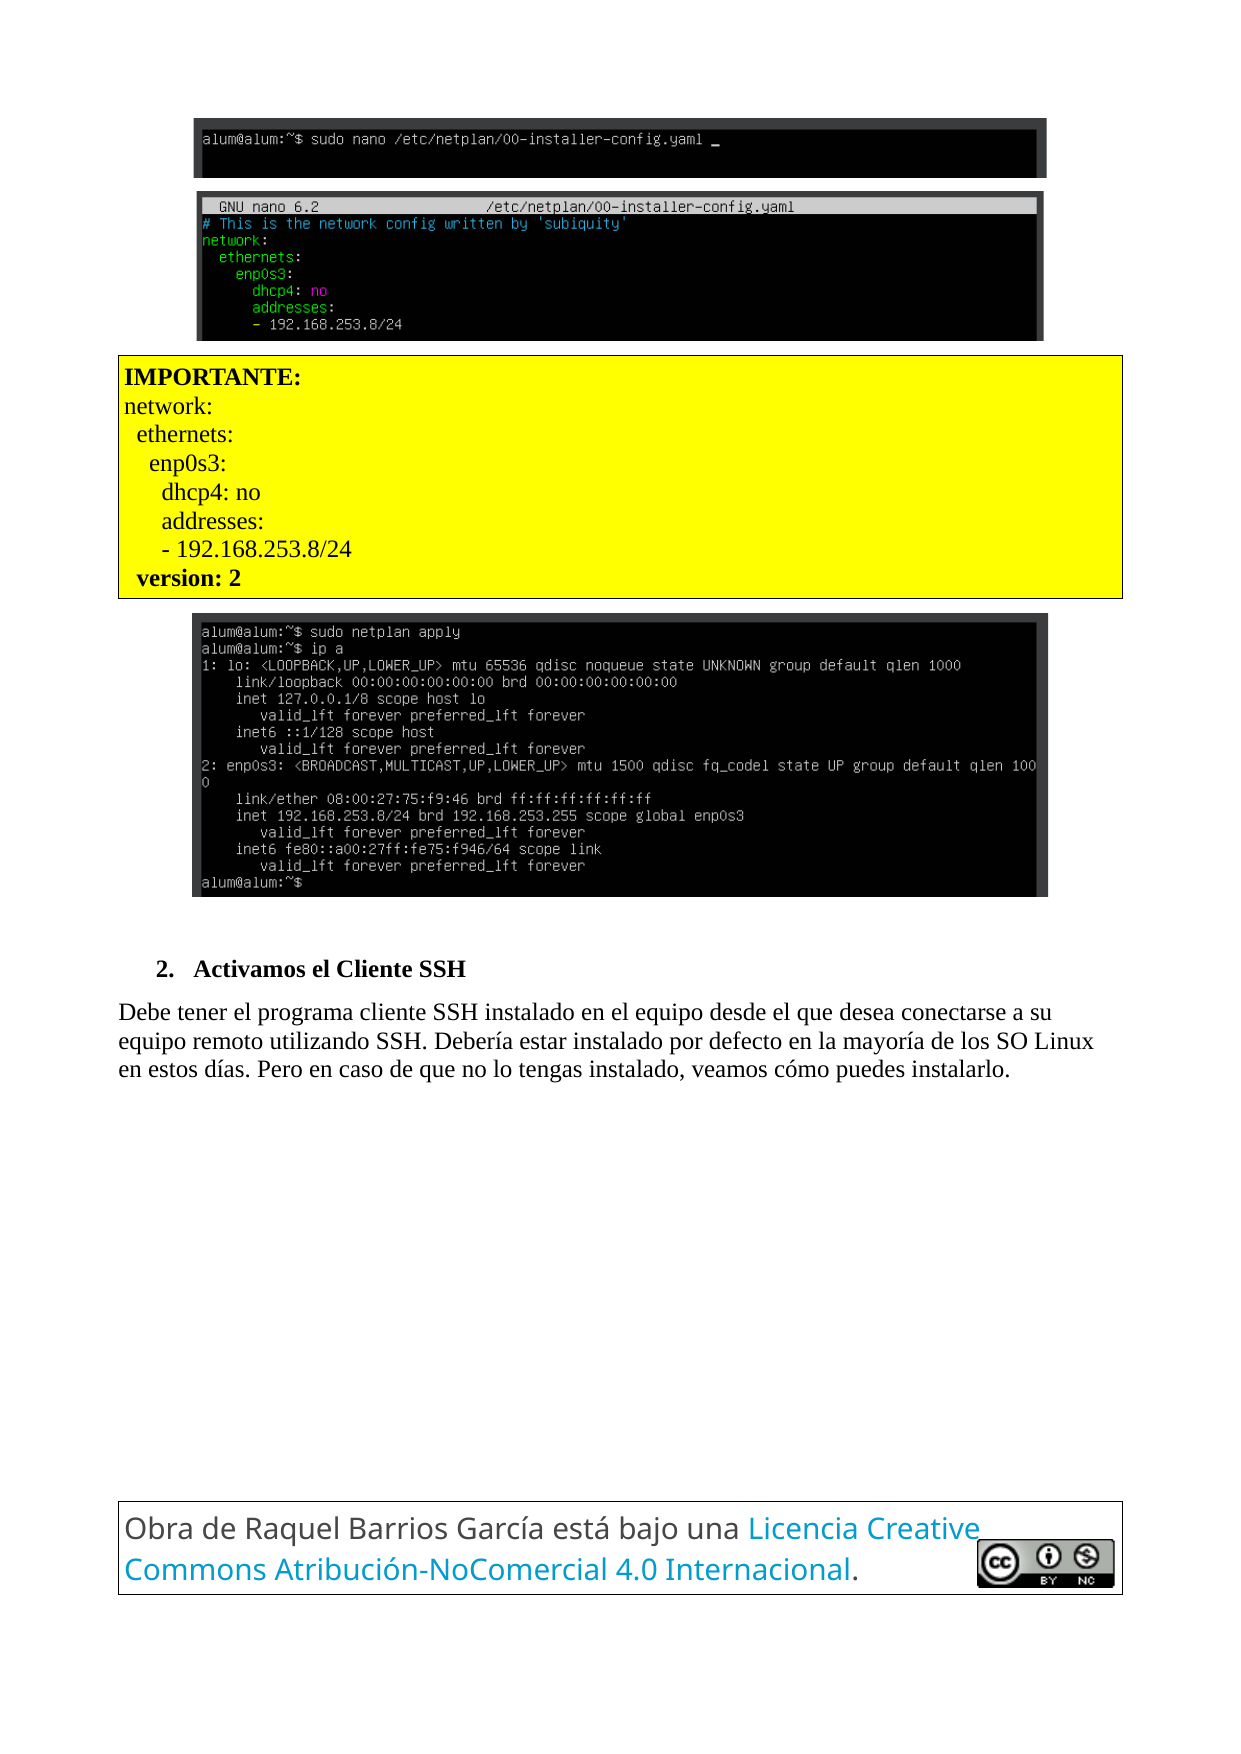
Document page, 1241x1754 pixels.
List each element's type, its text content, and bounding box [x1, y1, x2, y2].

picture [196, 191, 1044, 341]
picture [193, 118, 1047, 178]
text Debe tener el programa cliente SSH instalado en el equipo desde el que desea conectarse a su equipo remoto utilizando SSH. Debería estar instalado por defecto en la mayoría de los SO Linux en estos días. Pero en caso de que no lo tengas instalado, veamos cómo puedes instalarlo. [118, 997, 1122, 1083]
picture [977, 1539, 1115, 1588]
picture [192, 613, 1049, 897]
list Activamos el Cliente SSH [156, 954, 1122, 983]
table_header IMPORTANTE: network: ethernets: enp0s3: dhcp4: no addresses: - 192.168.253.8/24 version: 2 [119, 356, 1122, 598]
